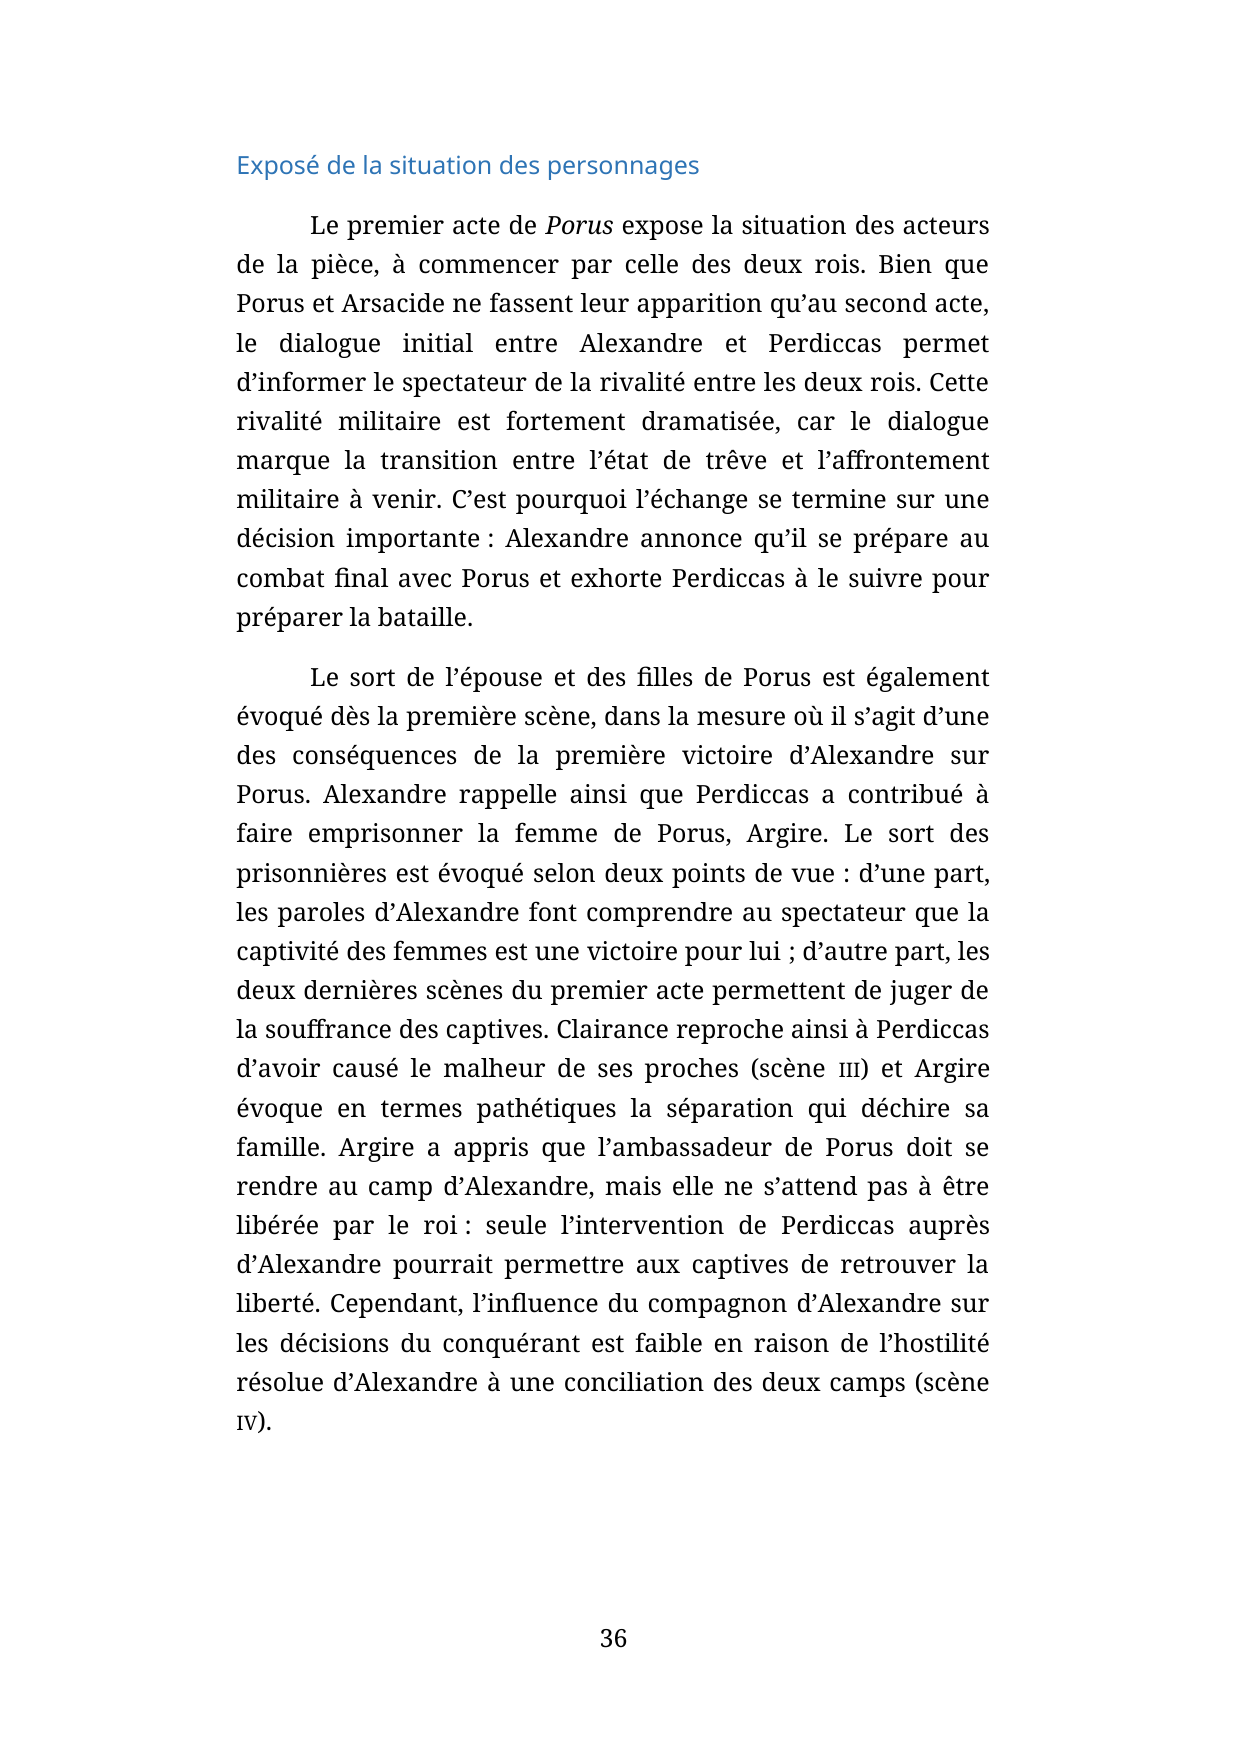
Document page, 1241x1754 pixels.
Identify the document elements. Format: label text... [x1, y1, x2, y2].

text Le sort de l’épouse et des filles de Porus est également évoqué dès la première scène, dans la mesure où il s’agit d’une des conséquences de la première victoire d’Alexandre sur Porus. Alexandre rappelle ainsi que Perdiccas a contribué à faire emprisonner la femme de Porus, Argire. Le sort des prisonnières est évoqué selon deux points de vue : d’une part, les paroles d’Alexandre font comprendre au spectateur que la captivité des femmes est une victoire pour lui ; d’autre part, les deux dernières scènes du premier acte permettent de juger de la souffrance des captives. Clairance reproche ainsi à Perdiccas d’avoir causé le malheur de ses proches (scène iii) et Argire évoque en termes pathétiques la séparation qui déchire sa famille. Argire a appris que l’ambassadeur de Porus doit se rendre au camp d’Alexandre, mais elle ne s’attend pas à être libérée par le roi : seule l’intervention de Perdiccas auprès d’Alexandre pourrait permettre aux captives de retrouver la liberté. Cependant, l’influence du compagnon d’Alexandre sur les décisions du conquérant est faible en raison de l’hostilité résolue d’Alexandre à une conciliation des deux camps (scène iv). [236, 659, 990, 1438]
subtitle Exposé de la situation des personnages [236, 148, 990, 182]
text Le premier acte de Porus expose la situation des acteurs de la pièce, à commencer par celle des deux rois. Bien que Porus et Arsacide ne fassent leur apparition qu’au second acte, le dialogue initial entre Alexandre et Perdiccas permet d’informer le spectateur de la rivalité entre les deux rois. Cette rivalité militaire est fortement dramatisée, car le dialogue marque la transition entre l’état de trêve et l’affrontement militaire à venir. C’est pourquoi l’échange se termine sur une décision importante : Alexandre annonce qu’il se prépare au combat final avec Porus et exhorte Perdiccas à le suivre pour préparer la bataille. [236, 208, 990, 633]
